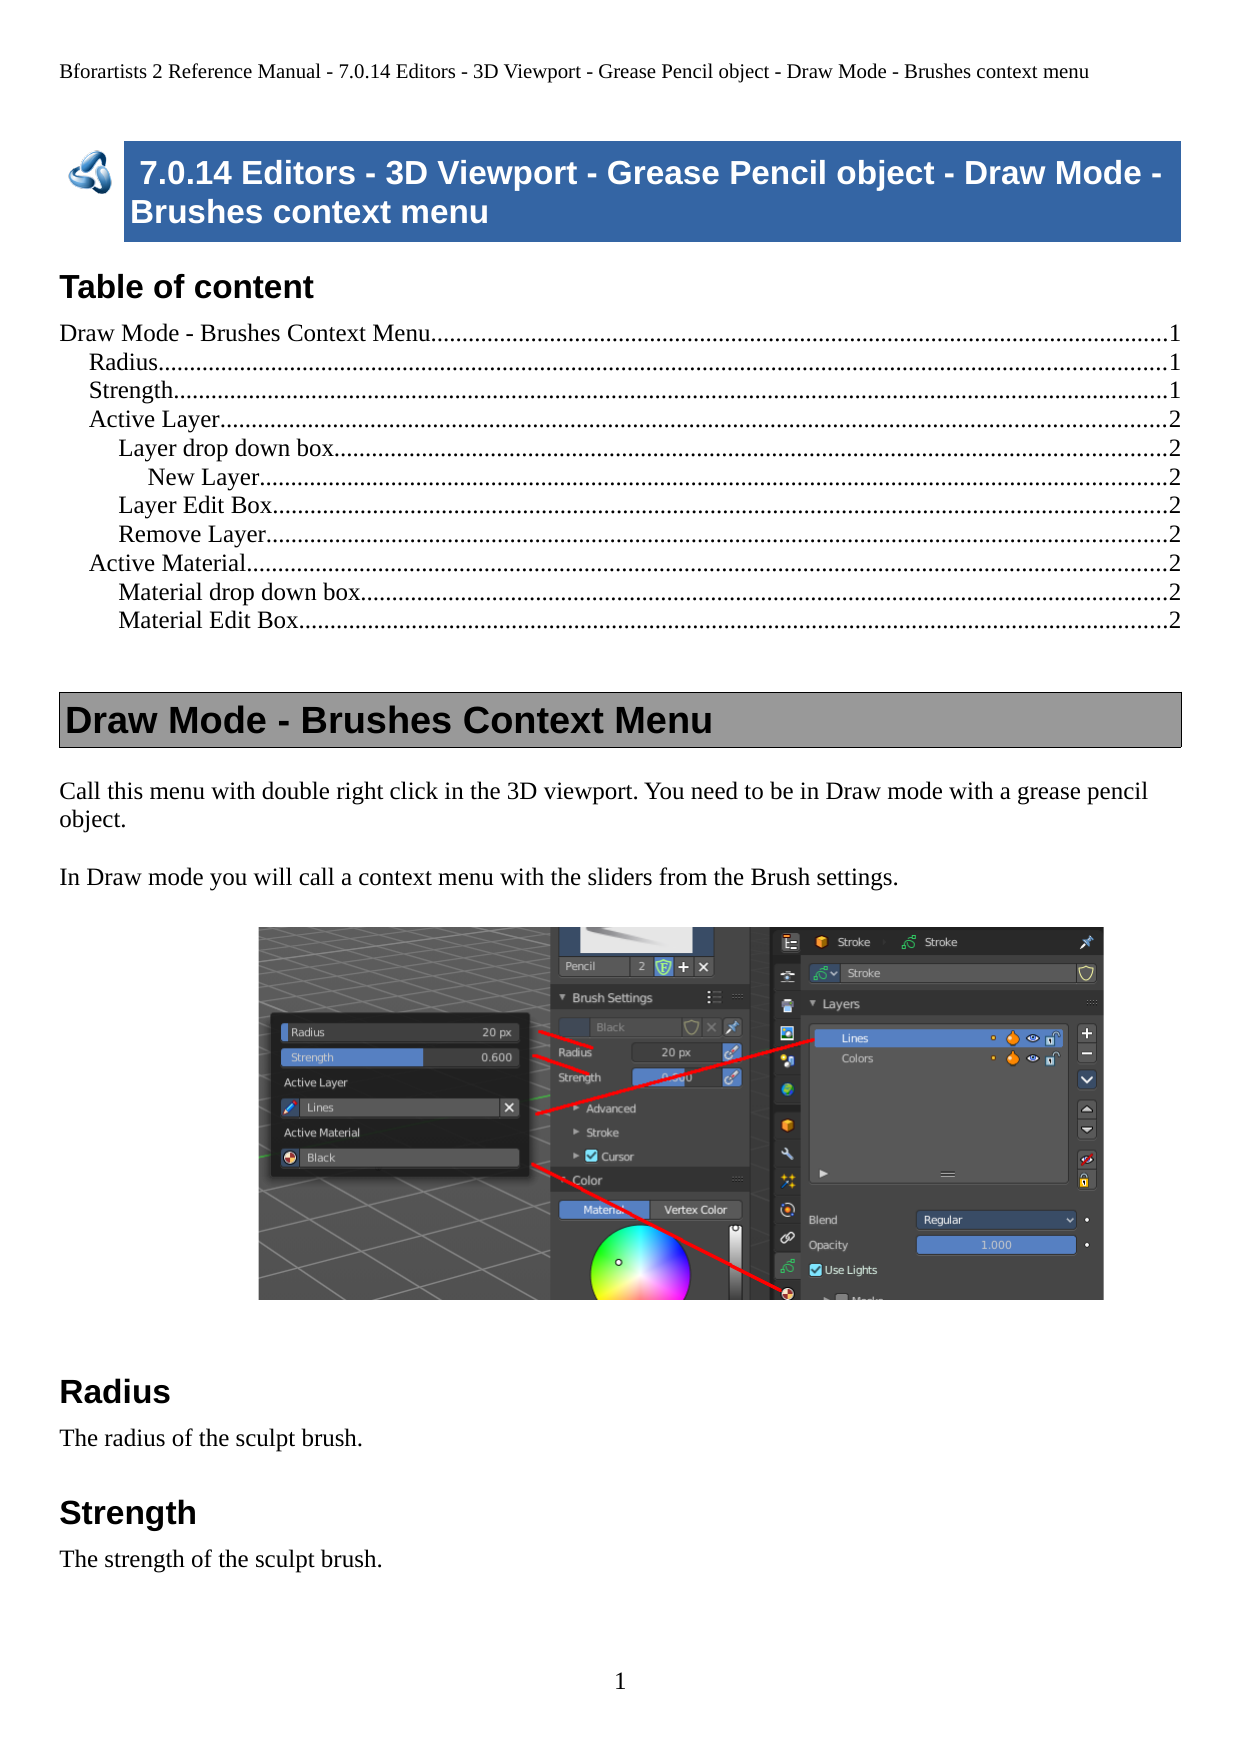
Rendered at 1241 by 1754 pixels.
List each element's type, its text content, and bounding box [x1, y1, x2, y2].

table_header 7.0.14 Editors - 3D Viewport - Grease Pencil object - Draw Mode - Brushes context menu [124, 141, 1181, 242]
text Active Material 2 [88, 548, 1181, 577]
text Call this menu with double right click in the 3D viewport. You need to be in Draw mode with a grease pencil object. [59, 776, 1181, 833]
text The radius of the sculpt brush. [59, 1423, 1181, 1451]
text Strength 1 [88, 375, 1181, 404]
picture [65, 147, 114, 197]
text Layer Edit Box 2 [118, 490, 1181, 519]
text New Layer 2 [147, 462, 1181, 490]
text Material Edit Box 2 [118, 605, 1181, 634]
text Layer drop down box 2 [118, 433, 1181, 462]
text The strength of the sculpt brush. [59, 1544, 1181, 1572]
text Active Layer 2 [88, 404, 1181, 433]
text Draw Mode - Brushes Context Menu 1 [59, 318, 1181, 347]
text Radius 1 [88, 347, 1181, 375]
subtitle Radius [59, 1372, 1181, 1410]
picture [258, 927, 1104, 1300]
table_header Draw Mode - Brushes Context Menu [60, 693, 1181, 747]
table_header [59, 141, 124, 242]
text In Draw mode you will call a context menu with the sliders from the Brush settings. [59, 862, 1181, 891]
text Remove Layer 2 [118, 519, 1181, 548]
text Material drop down box 2 [118, 577, 1181, 605]
subtitle Table of content [59, 267, 1181, 305]
subtitle Strength [59, 1493, 1181, 1531]
